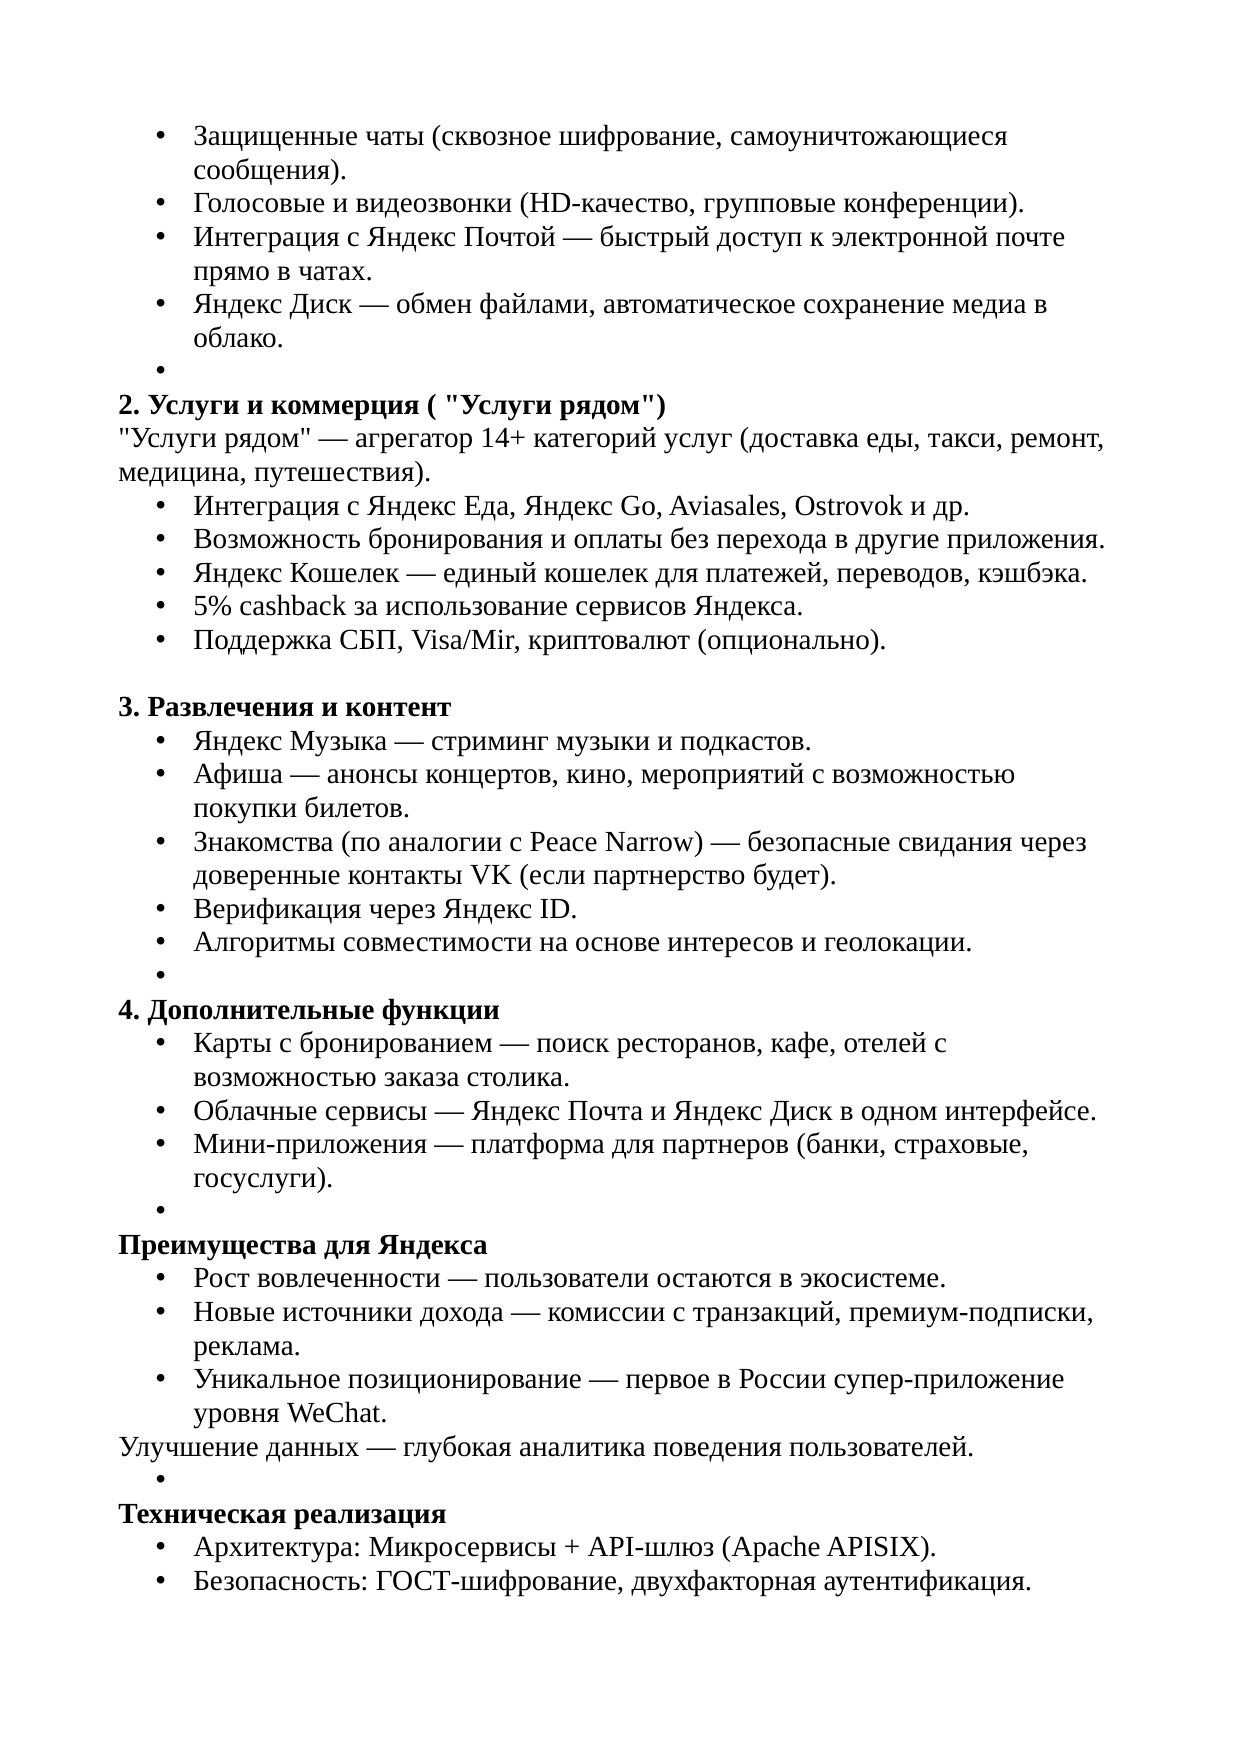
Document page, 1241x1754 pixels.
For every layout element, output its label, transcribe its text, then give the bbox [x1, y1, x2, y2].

list Безопасность: ГОСТ-шифрование, двухфакторная аутентификация. [156, 1563, 1122, 1597]
list Афиша — анонсы концертов, кино, мероприятий с возможностью покупки билетов. [156, 757, 1122, 824]
list Мини-приложения — платформа для партнеров (банки, страховые, госуслуги). [156, 1126, 1122, 1193]
list Архитектура: Микросервисы + API-шлюз (Apache APISIX). [156, 1529, 1122, 1563]
text Техническая реализация [118, 1496, 1122, 1529]
list Голосовые и видеозвонки (HD-качество, групповые конференции). [156, 185, 1122, 219]
list Верификация через Яндекс ID. [156, 891, 1122, 924]
list Облачные сервисы — Яндекс Почта и Яндекс Диск в одном интерфейсе. [156, 1093, 1122, 1126]
text 2. Услуги и коммерция ( "Услуги рядом") [118, 387, 1122, 421]
list Знакомства (по аналогии с Peace Narrow) — безопасные свидания через доверенные контакты VK (если партнерство будет). [156, 824, 1122, 891]
list Уникальное позиционирование — первое в России супер-приложение уровня WeChat. [156, 1361, 1122, 1429]
text 3. Развлечения и контент [118, 689, 1122, 723]
list Алгоритмы совместимости на основе интересов и геолокации. [156, 924, 1122, 958]
list Поддержка СБП, Visa/Mir, криптовалют (опционально). [156, 622, 1122, 656]
list 5% cashback за использование сервисов Яндекса. [156, 588, 1122, 622]
list Яндекс Музыка — стриминг музыки и подкастов. [156, 723, 1122, 757]
text "Услуги рядом" — агрегатор 14+ категорий услуг (доставка еды, такси, ремонт, медицина, путешествия). [118, 421, 1122, 488]
list Возможность бронирования и оплаты без перехода в другие приложения. [156, 521, 1122, 555]
list Карты с бронированием — поиск ресторанов, кафе, отелей с возможностью заказа столика. [156, 1025, 1122, 1093]
list Защищенные чаты (сквозное шифрование, самоуничтожающиеся сообщения). [156, 118, 1122, 185]
text 4. Дополнительные функции [118, 992, 1122, 1025]
list Яндекс Диск — обмен файлами, автоматическое сохранение медиа в облако. [156, 286, 1122, 353]
list Рост вовлеченности — пользователи остаются в экосистеме. [156, 1261, 1122, 1294]
list Яндекс Кошелек — единый кошелек для платежей, переводов, кэшбэка. [156, 555, 1122, 588]
list Новые источники дохода — комиссии с транзакций, премиум-подписки, реклама. [156, 1294, 1122, 1361]
text Улучшение данных — глубокая аналитика поведения пользователей. [118, 1429, 1122, 1462]
list Интеграция с Яндекс Еда, Яндекс Go, Aviasales, Ostrovok и др. [156, 488, 1122, 521]
list Интеграция с Яндекс Почтой — быстрый доступ к электронной почте прямо в чатах. [156, 219, 1122, 286]
text Преимущества для Яндекса [118, 1227, 1122, 1261]
